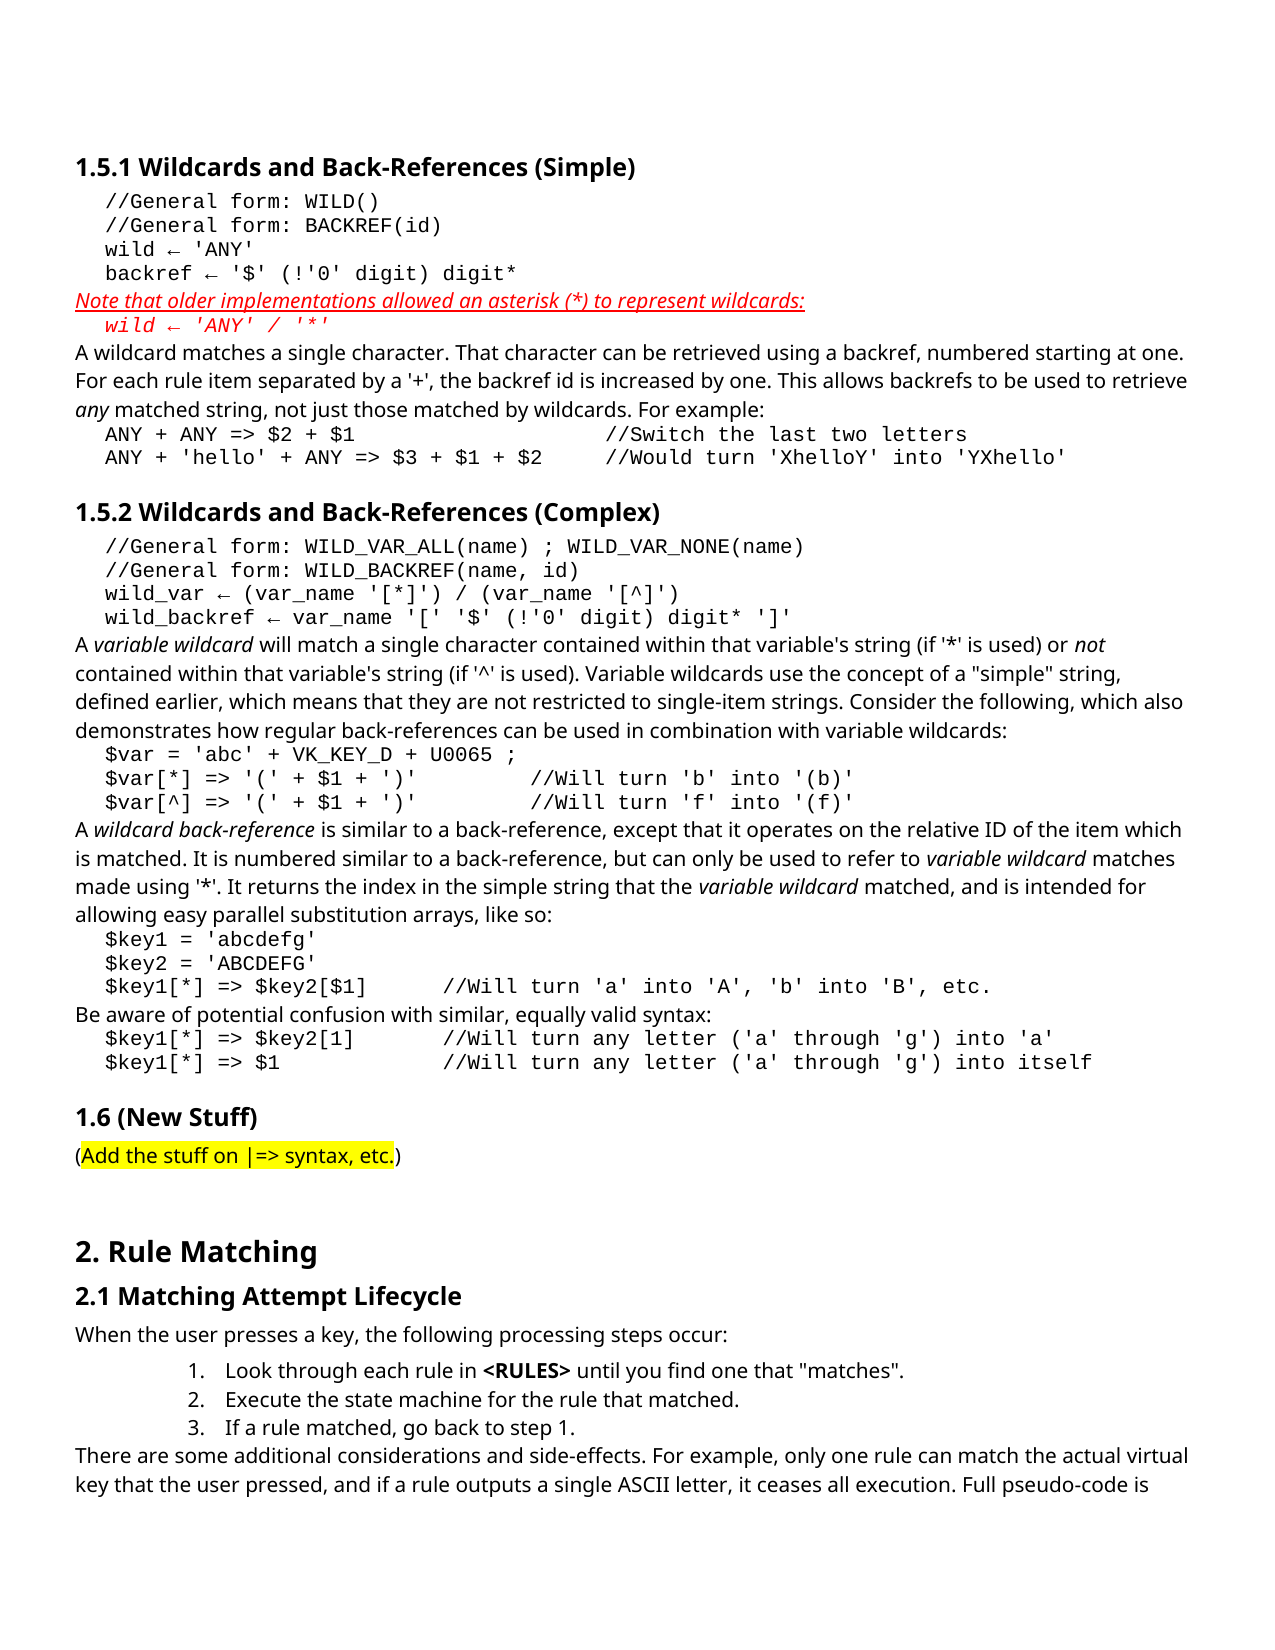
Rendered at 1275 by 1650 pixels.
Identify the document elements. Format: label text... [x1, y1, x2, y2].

text $var = 'abc' + VK_KEY_D + U0065 ; [105, 744, 1200, 768]
text $var[^] => '(' + $1 + ')' //Will turn 'f' into '(f)' [105, 792, 1200, 815]
text backref ← '$' (!'0' digit) digit* [105, 262, 1200, 286]
list If a rule matched, go back to step 1. [187, 1413, 1200, 1442]
text 1.5.2 Wildcards and Back-References (Complex) [75, 494, 1200, 528]
text //General form: WILD_BACKREF(name, id) [105, 560, 1200, 583]
text //General form: WILD() [105, 192, 1200, 215]
text wild ← 'ANY' [105, 239, 1200, 262]
text There are some additional considerations and side-effects. For example, only one rule can match the actual virtual key that the user pressed, and if a rule outputs a single ASCII letter, it ceases all execution. Full pseudo-code is [75, 1442, 1200, 1498]
text 2. Rule Matching [75, 1232, 1200, 1271]
text wild_backref ← var_name '[' '$' (!'0' digit) digit* ']' [105, 607, 1200, 631]
text //General form: BACKREF(id) [105, 215, 1200, 239]
text $key1[*] => $key2[1] //Will turn any letter ('a' through 'g') into 'a' [105, 1028, 1200, 1052]
text A wildcard back-reference is similar to a back-reference, except that it operates on the relative ID of the item which is matched. It is numbered similar to a back-reference, but can only be used to refer to variable wildcard matches made using '*'. It returns the index in the simple string that the variable wildcard matched, and is intended for allowing easy parallel substitution arrays, like so: [75, 815, 1200, 929]
text wild_var ← (var_name '[*]') / (var_name '[^]') [105, 583, 1200, 607]
text A variable wildcard will match a single character contained within that variable's string (if '*' is used) or not contained within that variable's string (if '^' is used). Variable wildcards use the concept of a "simple" string, defined earlier, which means that they are not restricted to single-item strings. Consider the following, which also demonstrates how regular back-references can be used in combination with variable wildcards: [75, 631, 1200, 744]
text Be aware of potential confusion with similar, equally valid syntax: [75, 1000, 1200, 1028]
text ANY + ANY => $2 + $1 //Switch the last two letters [105, 423, 1200, 447]
text 1.6 (New Stuff) [75, 1099, 1200, 1133]
list Execute the state machine for the rule that matched. [187, 1385, 1200, 1413]
text When the user presses a key, the following processing steps occur: [75, 1320, 1200, 1349]
text A wildcard matches a single character. That character can be retrieved using a backref, numbered starting at one. For each rule item separated by a '+', the backref id is increased by one. This allows backrefs to be used to retrieve any matched string, not just those matched by wildcards. For example: [75, 338, 1200, 423]
text 2.1 Matching Attempt Lifecycle [75, 1279, 1200, 1313]
text Note that older implementations allowed an asterisk (*) to represent wildcards: [75, 286, 1200, 314]
text $key1[*] => $key2[$1] //Will turn 'a' into 'A', 'b' into 'B', etc. [105, 976, 1200, 1000]
text $key1 = 'abcdefg' [105, 929, 1200, 953]
text $key2 = 'ABCDEFG' [105, 953, 1200, 976]
text (Add the stuff on |=> syntax, etc.) [75, 1141, 1200, 1169]
text ANY + 'hello' + ANY => $3 + $1 + $2 //Would turn 'XhelloY' into 'YXhello' [105, 447, 1200, 471]
text $var[*] => '(' + $1 + ')' //Will turn 'b' into '(b)' [105, 768, 1200, 792]
list Look through each rule in <RULES> until you find one that "matches". [187, 1356, 1200, 1385]
text wild ← 'ANY' / '*' [105, 314, 1200, 338]
text 1.5.1 Wildcards and Back-References (Simple) [75, 150, 1200, 184]
text //General form: WILD_VAR_ALL(name) ; WILD_VAR_NONE(name) [105, 536, 1200, 560]
text $key1[*] => $1 //Will turn any letter ('a' through 'g') into itself [105, 1052, 1200, 1076]
